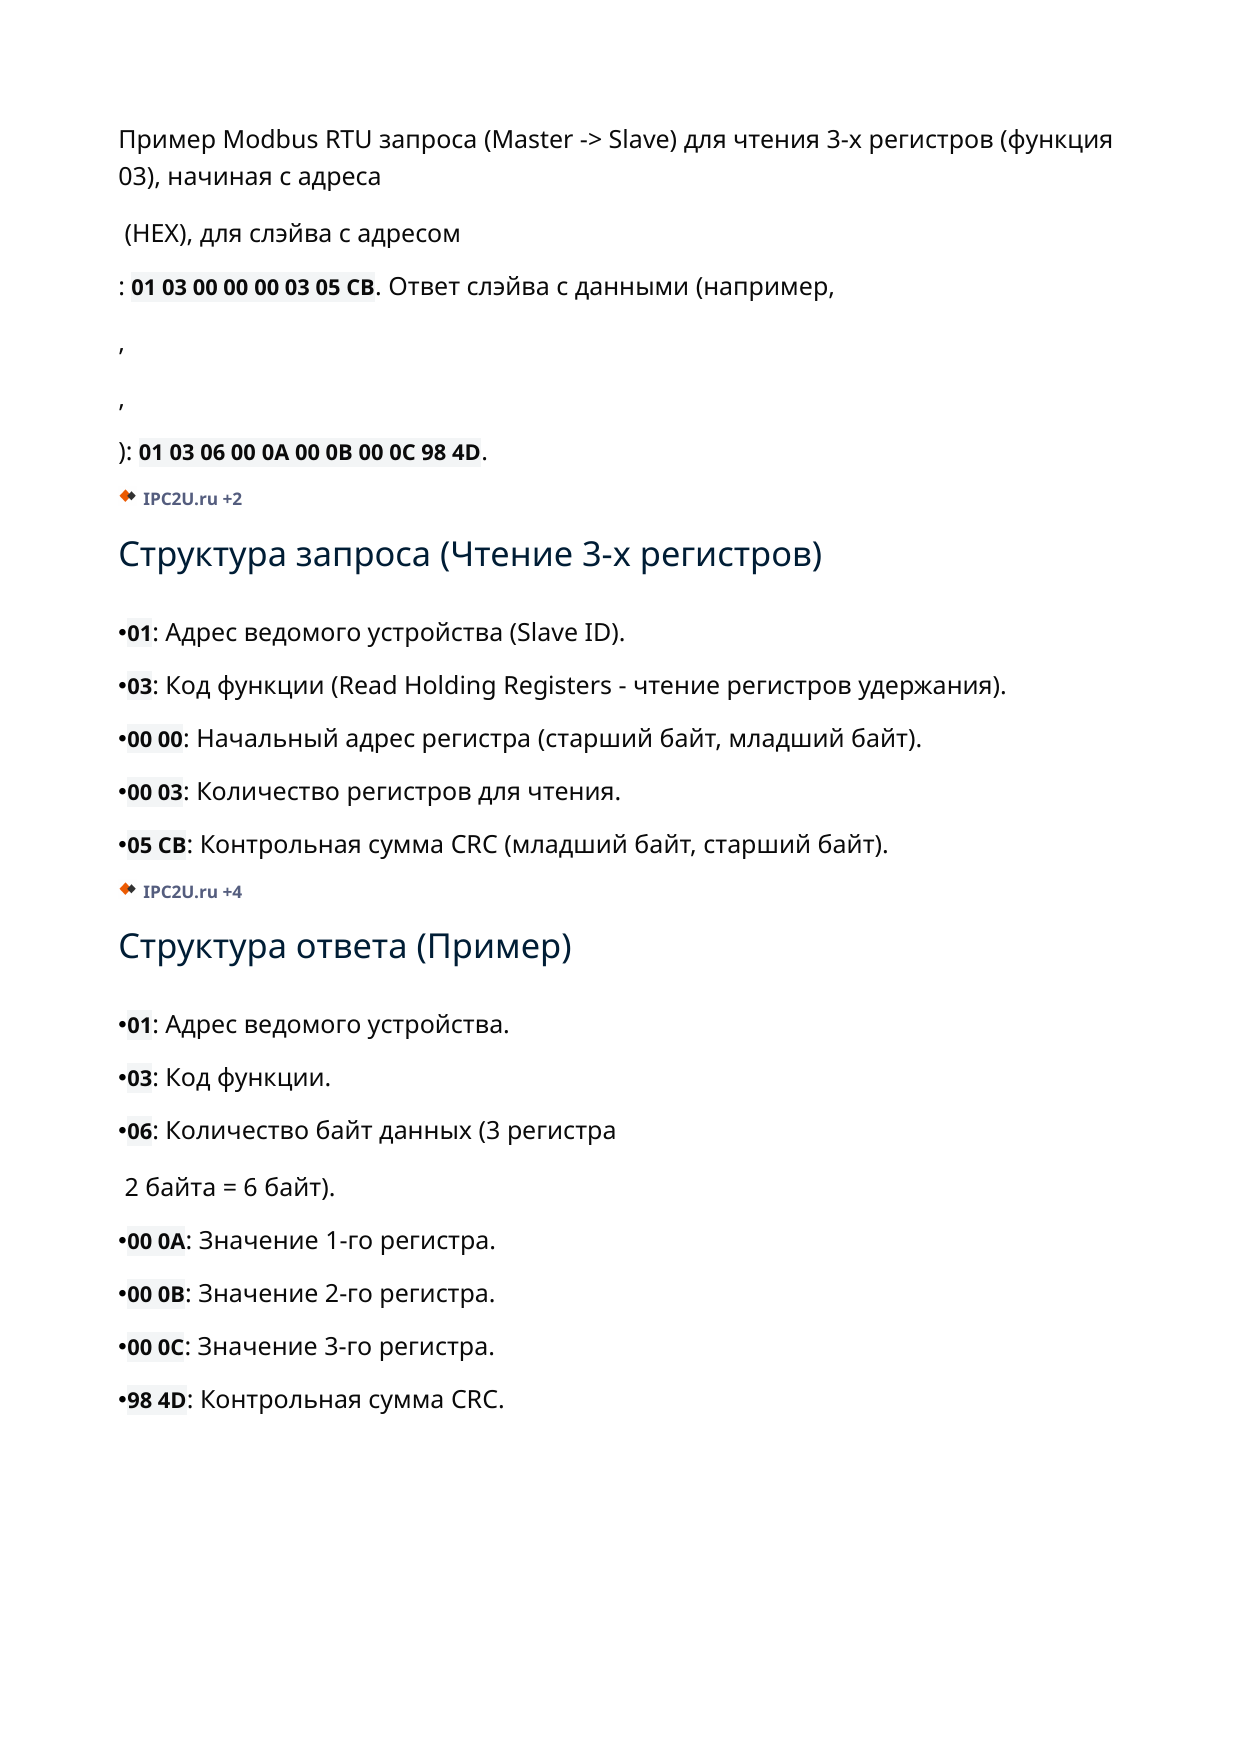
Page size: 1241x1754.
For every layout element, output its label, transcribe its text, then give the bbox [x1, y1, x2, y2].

list 2 байта = 6 байт). [118, 1166, 1122, 1203]
text ): 01 03 06 00 0A 00 0B 00 0C 98 4D. [118, 434, 1122, 468]
text (HEX), для слэйва с адресом [118, 212, 1122, 249]
text , [118, 321, 1122, 359]
text Структура ответа (Пример) [118, 922, 1122, 969]
list 00 03: Количество регистров для чтения. [118, 773, 1122, 808]
list 06: Количество байт данных (3 регистра [118, 1113, 1122, 1147]
text IPC2U.ru +2 [118, 487, 1122, 511]
list 01: Адрес ведомого устройства (Slave ID). [118, 614, 1122, 648]
picture [0, 0, 63, 38]
text , [118, 377, 1122, 415]
list 98 4D: Контрольная сумма CRC. [118, 1381, 1122, 1416]
text Пример Modbus RTU запроса (Master -> Slave) для чтения 3-х регистров (функция 03), начиная с адреса [118, 118, 1122, 193]
list 03: Код функции. [118, 1059, 1122, 1094]
list 00 0A: Значение 1-го регистра. [118, 1222, 1122, 1256]
list 00 0B: Значение 2-го регистра. [118, 1275, 1122, 1309]
list 05 CB: Контрольная сумма CRC (младший байт, старший байт). [118, 826, 1122, 861]
picture [118, 879, 137, 899]
list 03: Код функции (Read Holding Registers - чтение регистров удержания). [118, 667, 1122, 701]
list 00 00: Начальный адрес регистра (старший байт, младший байт). [118, 720, 1122, 754]
list 00 0C: Значение 3-го регистра. [118, 1328, 1122, 1363]
list 01: Адрес ведомого устройства. [118, 1006, 1122, 1041]
list IPC2U.ru +4 [118, 879, 1122, 903]
text : 01 03 00 00 00 03 05 CB. Ответ слэйва с данными (например, [118, 268, 1122, 302]
picture [118, 486, 137, 506]
text Структура запроса (Чтение 3-х регистров) [118, 529, 1122, 576]
